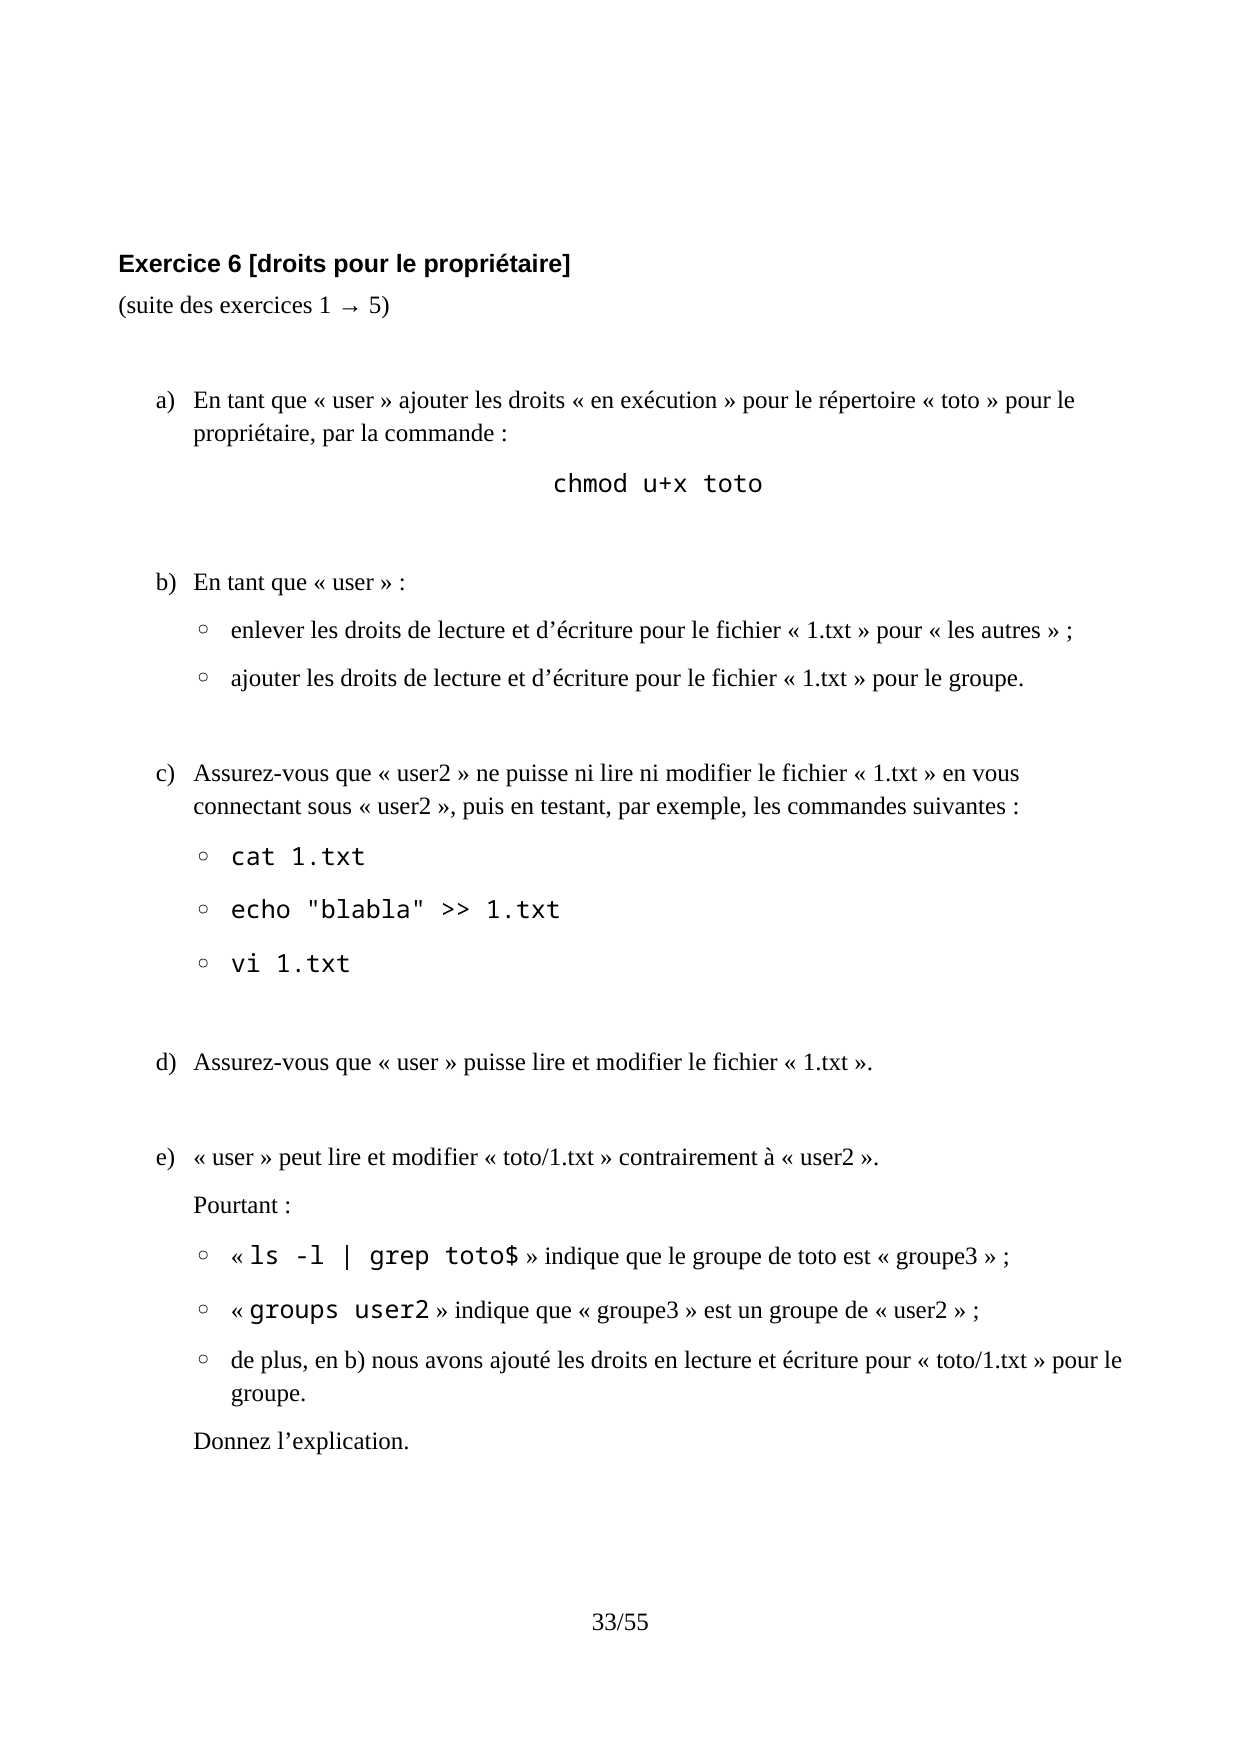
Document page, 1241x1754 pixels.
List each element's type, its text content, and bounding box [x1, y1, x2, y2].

list En tant que « user » ajouter les droits « en exécution » pour le répertoire « toto » pour le propriétaire, par la commande : [156, 385, 1122, 447]
list Assurez-vous que « user » puisse lire et modifier le fichier « 1.txt ». [156, 1047, 1122, 1076]
list vi 1.txt [193, 946, 1122, 980]
text (suite des exercices 1 → 5) [118, 290, 1122, 319]
list enlever les droits de lecture et d’écriture pour le fichier « 1.txt » pour « les autres » ; [193, 615, 1122, 644]
list « user » peut lire et modifier « toto/1.txt » contrairement à « user2 ». [156, 1142, 1122, 1171]
list Donnez l’explication. [156, 1426, 1122, 1454]
list cat 1.txt [193, 838, 1122, 872]
list de plus, en b) nous avons ajouté les droits en lecture et écriture pour « toto/1.txt » pour le groupe. [193, 1345, 1122, 1407]
list echo "blabla" >> 1.txt [193, 892, 1122, 926]
list Pourtant : [156, 1190, 1122, 1219]
text Exercice 6 [droits pour le propriétaire] [118, 249, 1122, 278]
list En tant que « user » : [156, 567, 1122, 596]
list ajouter les droits de lecture et d’écriture pour le fichier « 1.txt » pour le groupe. [193, 663, 1122, 691]
list « groups user2 » indique que « groupe3 » est un groupe de « user2 » ; [193, 1291, 1122, 1326]
list « ls -l | grep toto$ » indique que le groupe de toto est « groupe3 » ; [193, 1238, 1122, 1272]
list chmod u+x toto [156, 466, 1122, 500]
list Assurez-vous que « user2 » ne puisse ni lire ni modifier le fichier « 1.txt » en vous connectant sous « user2 », puis en testant, par exemple, les commandes suivantes : [156, 758, 1122, 819]
